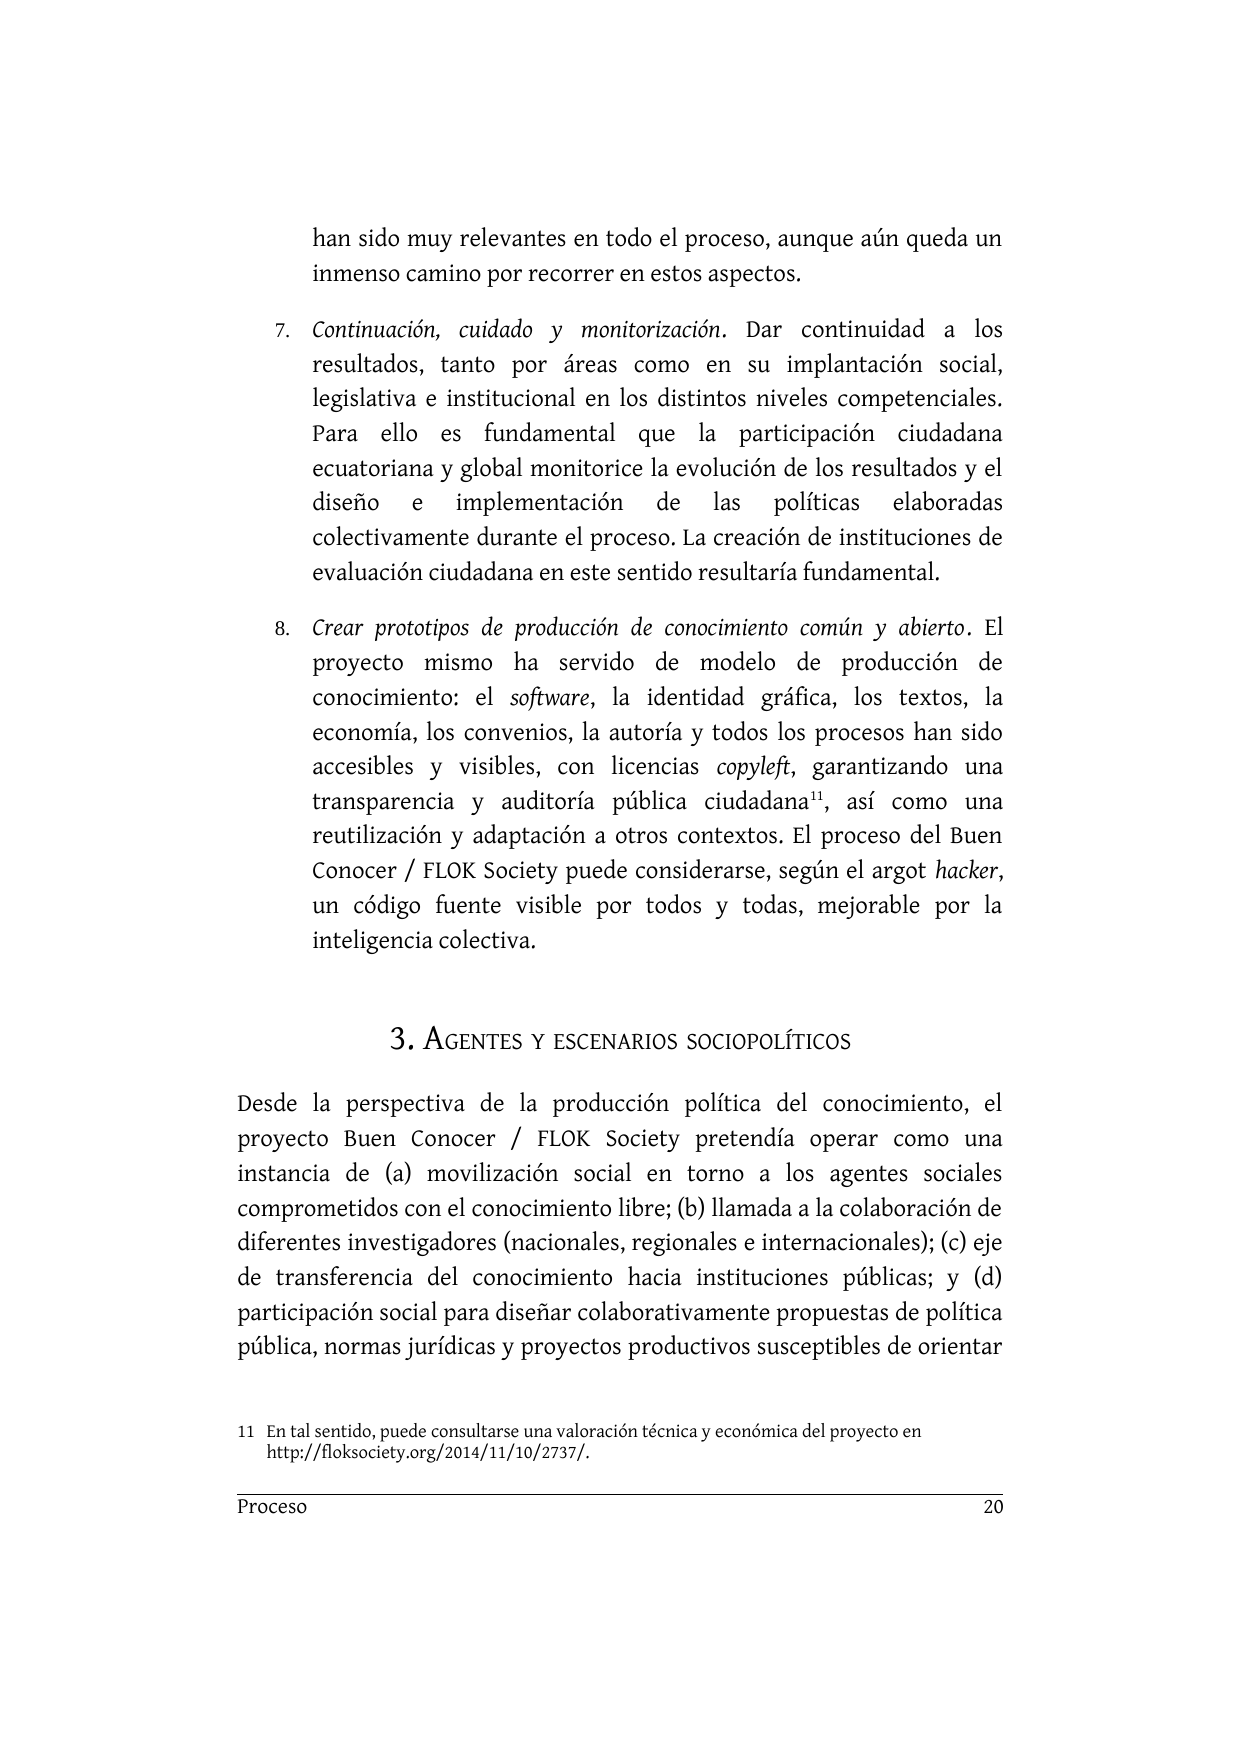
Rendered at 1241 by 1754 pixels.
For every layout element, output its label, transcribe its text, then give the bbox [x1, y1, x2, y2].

list Continuación, cuidado y monitorización. Dar continuidad a los resultados, tanto por áreas como en su implantación social, legislativa e institucional en los distintos niveles competenciales. Para ello es fundamental que la participación ciudadana ecuatoriana y global monitorice la evolución de los resultados y el diseño e implementación de las políticas elaboradas colectivamente durante el proceso. La creación de instituciones de evaluación ciudadana en este sentido resultaría fundamental. [274, 315, 1003, 587]
list han sido muy relevantes en todo el proceso, aunque aún queda un inmenso camino por recorrer en estos aspectos. [274, 225, 1003, 289]
list Crear prototipos de producción de conocimiento común y abierto. El proyecto mismo ha servido de modelo de producción de conocimiento: el software, la identidad gráfica, los textos, la economía, los convenios, la autoría y todos los procesos han sido accesibles y visibles, con licencias copyleft, garantizando una transparencia y auditoría pública ciudadana, así como una reutilización y adaptación a otros contextos. El proceso del Buen Conocer / FLOK Society puede considerarse, según el argot hacker, un código fuente visible por todos y todas, mejorable por la inteligencia colectiva. [274, 614, 1003, 955]
list En tal sentido, puede consultarse una valoración técnica y económica del proyecto en http://floksociety.org/2014/11/10/2737/. [237, 1421, 1003, 1464]
text Desde la perspectiva de la producción política del conocimiento, el proyecto Buen Conocer / FLOK Society pretendía operar como una instancia de (a) movilización social en torno a los agentes sociales comprometidos con el conocimiento libre; (b) llamada a la colaboración de diferentes investigadores (nacionales, regionales e internacionales); (c) eje de transferencia del conocimiento hacia instituciones públicas; y (d) participación social para diseñar colaborativamente propuestas de política pública, normas jurídicas y proyectos productivos susceptibles de orientar [237, 1090, 1003, 1362]
subtitle 3. Agentes y escenarios sociopolíticos [282, 1018, 958, 1060]
